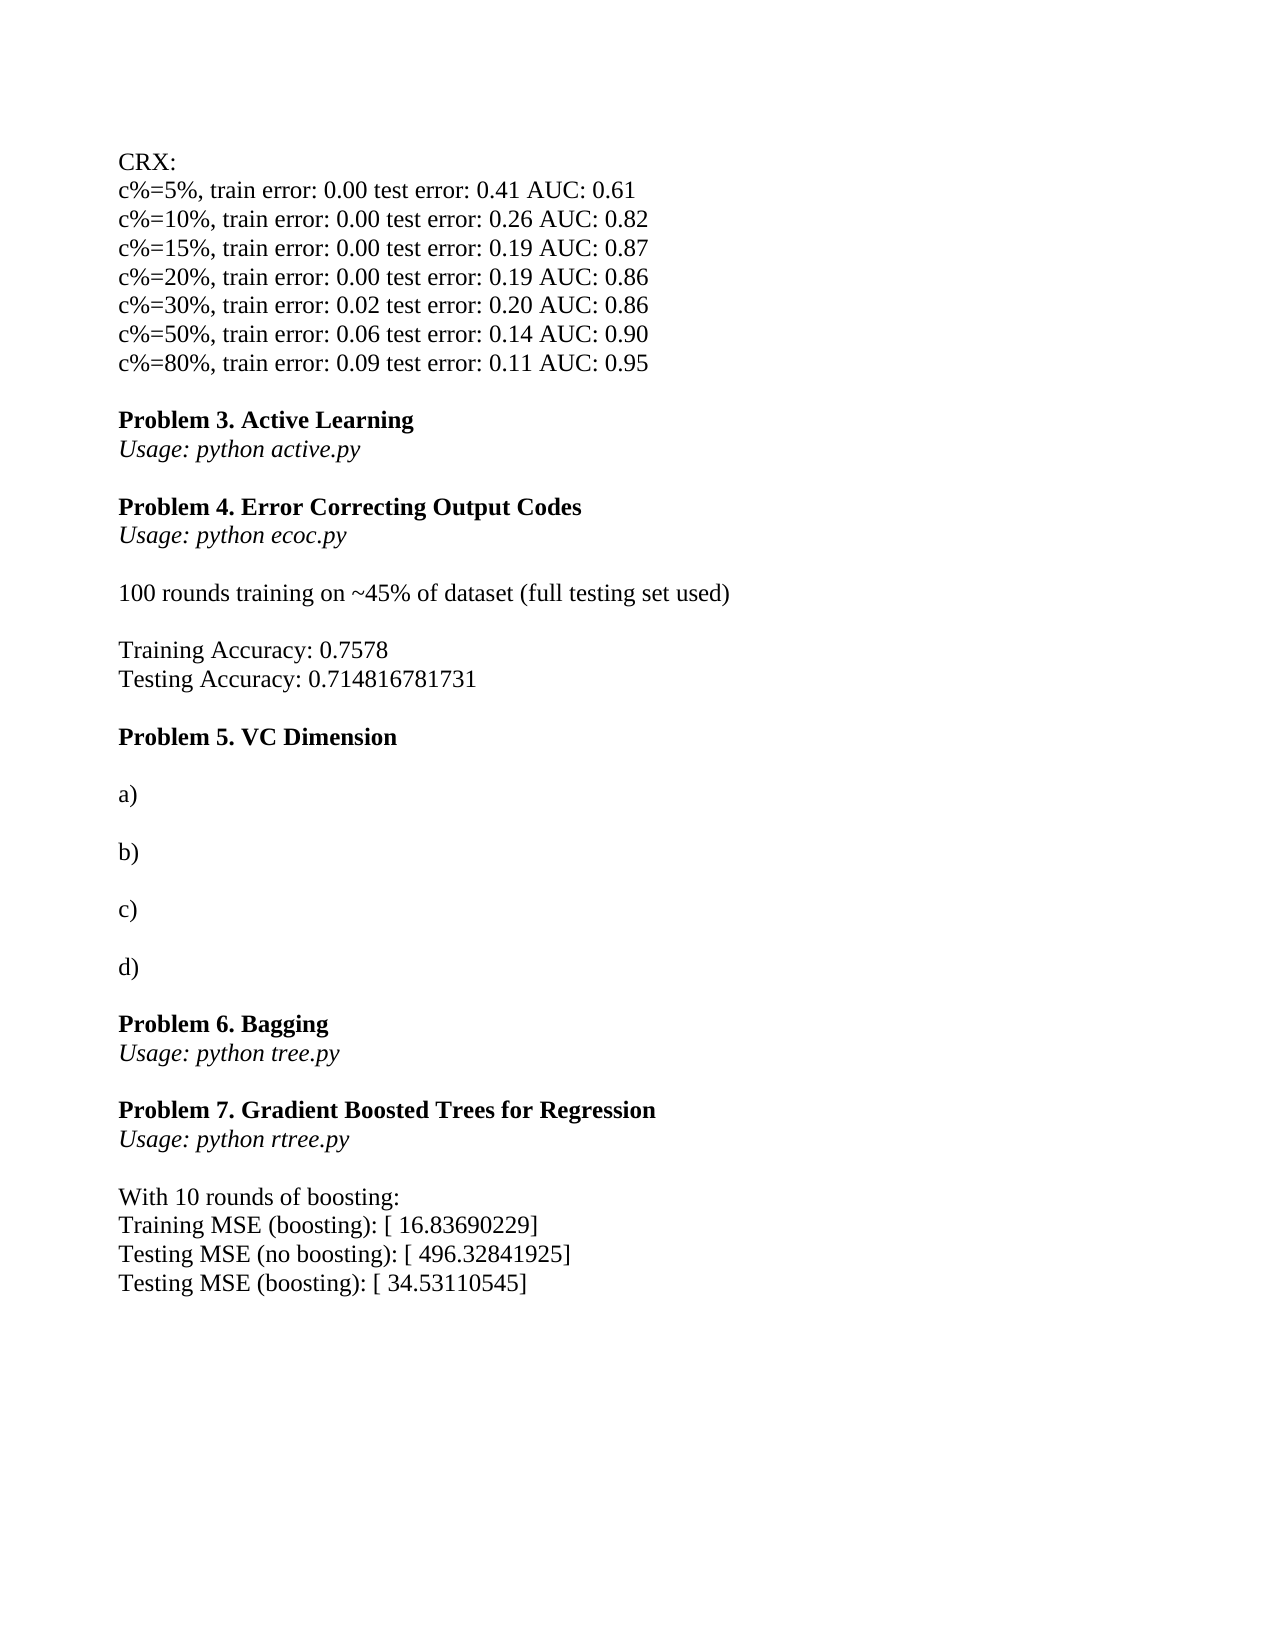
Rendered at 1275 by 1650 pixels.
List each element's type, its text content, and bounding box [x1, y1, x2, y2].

text c%=10%, train error: 0.00 test error: 0.26 AUC: 0.82 [118, 204, 1157, 233]
text c) [118, 894, 1157, 923]
text Testing Accuracy: 0.714816781731 [118, 664, 1157, 693]
text Testing MSE (no boosting): [ 496.32841925] [118, 1239, 1157, 1268]
text d) [118, 952, 1157, 981]
text a) [118, 779, 1157, 808]
text Problem 3. Active Learning [118, 406, 1157, 434]
text c%=15%, train error: 0.00 test error: 0.19 AUC: 0.87 [118, 233, 1157, 262]
text Problem 7. Gradient Boosted Trees for Regression [118, 1096, 1157, 1124]
text Usage: python tree.py [118, 1038, 1157, 1067]
text Usage: python ecoc.py [118, 521, 1157, 549]
text CRX: [118, 147, 1157, 176]
text Testing MSE (boosting): [ 34.53110545] [118, 1268, 1157, 1297]
text c%=30%, train error: 0.02 test error: 0.20 AUC: 0.86 [118, 291, 1157, 319]
text Problem 4. Error Correcting Output Codes [118, 492, 1157, 521]
text With 10 rounds of boosting: [118, 1182, 1157, 1211]
text 100 rounds training on ~45% of dataset (full testing set used) [118, 578, 1157, 607]
text Usage: python active.py [118, 434, 1157, 463]
text Usage: python rtree.py [118, 1124, 1157, 1153]
text b) [118, 837, 1157, 866]
text Training Accuracy: 0.7578 [118, 636, 1157, 664]
text c%=5%, train error: 0.00 test error: 0.41 AUC: 0.61 [118, 176, 1157, 204]
text c%=20%, train error: 0.00 test error: 0.19 AUC: 0.86 [118, 262, 1157, 291]
text c%=80%, train error: 0.09 test error: 0.11 AUC: 0.95 [118, 348, 1157, 377]
text Problem 5. VC Dimension [118, 722, 1157, 751]
text Problem 6. Bagging [118, 1009, 1157, 1038]
text c%=50%, train error: 0.06 test error: 0.14 AUC: 0.90 [118, 319, 1157, 348]
text Training MSE (boosting): [ 16.83690229] [118, 1211, 1157, 1239]
